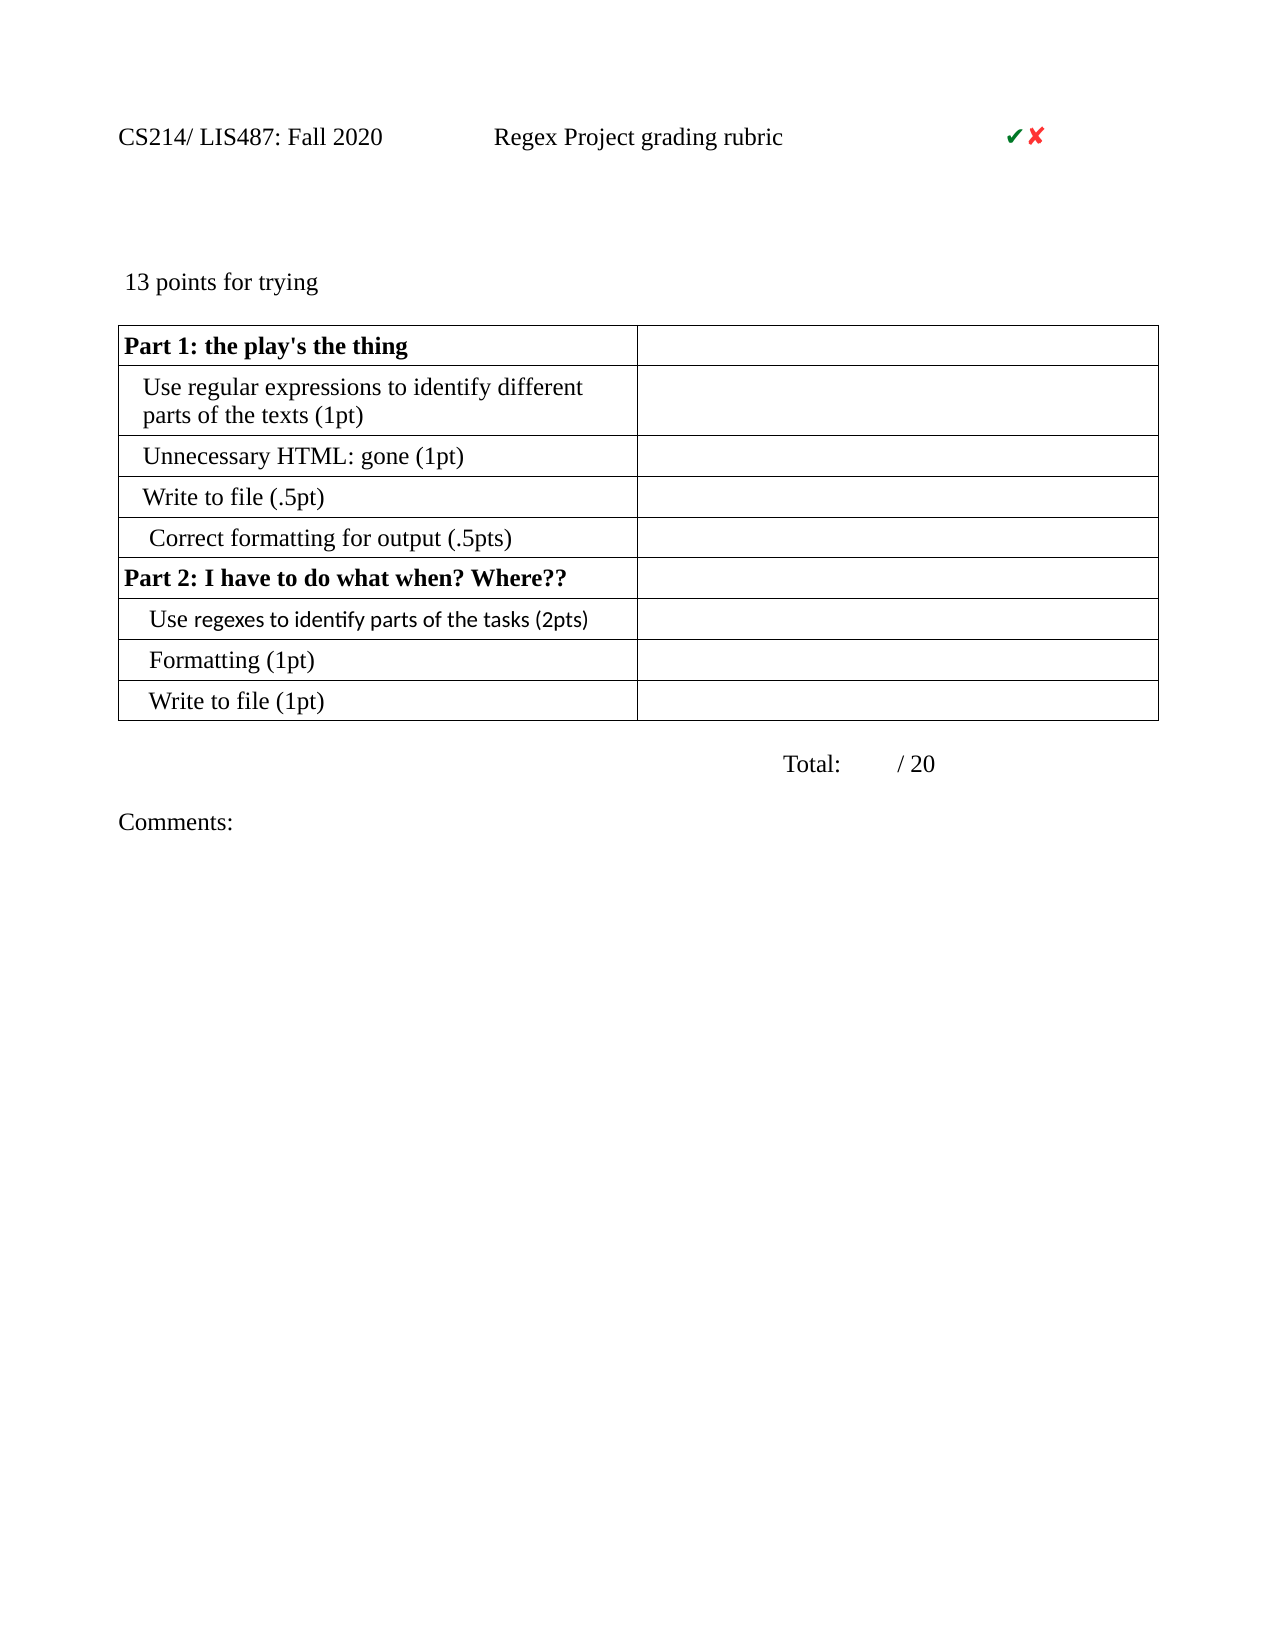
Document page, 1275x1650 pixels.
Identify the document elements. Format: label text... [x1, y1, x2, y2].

table_cell Correct formatting for output (.5pts) [119, 518, 637, 557]
table_cell Write to file (.5pt) [119, 477, 637, 516]
table_header Part 1: the play's the thing [119, 326, 637, 365]
table_cell [638, 640, 1158, 679]
table_cell Use regular expressions to identify different parts of the texts (1pt) [119, 366, 637, 435]
table_cell Part 2: I have to do what when? Where?? [119, 558, 637, 598]
table_cell [638, 599, 1158, 639]
text CS214/ LIS487: Fall 2020 Regex Project grading rubric ✔✘ [118, 118, 1157, 152]
table_header [638, 326, 1158, 365]
table_cell Formatting (1pt) [119, 640, 637, 679]
text Comments: [118, 807, 1157, 836]
table_cell [638, 477, 1158, 516]
table_cell [638, 681, 1158, 720]
text Total: / 20 [118, 749, 1157, 778]
table_cell [638, 366, 1158, 435]
table_cell Write to file (1pt) [119, 681, 637, 720]
table_cell Unnecessary HTML: gone (1pt) [119, 436, 637, 476]
table_cell Use regexes to identify parts of the tasks (2pts) [119, 599, 637, 639]
table_cell [638, 436, 1158, 476]
table_cell [638, 518, 1158, 557]
text 13 points for trying [118, 267, 1157, 296]
table_cell [638, 558, 1158, 598]
